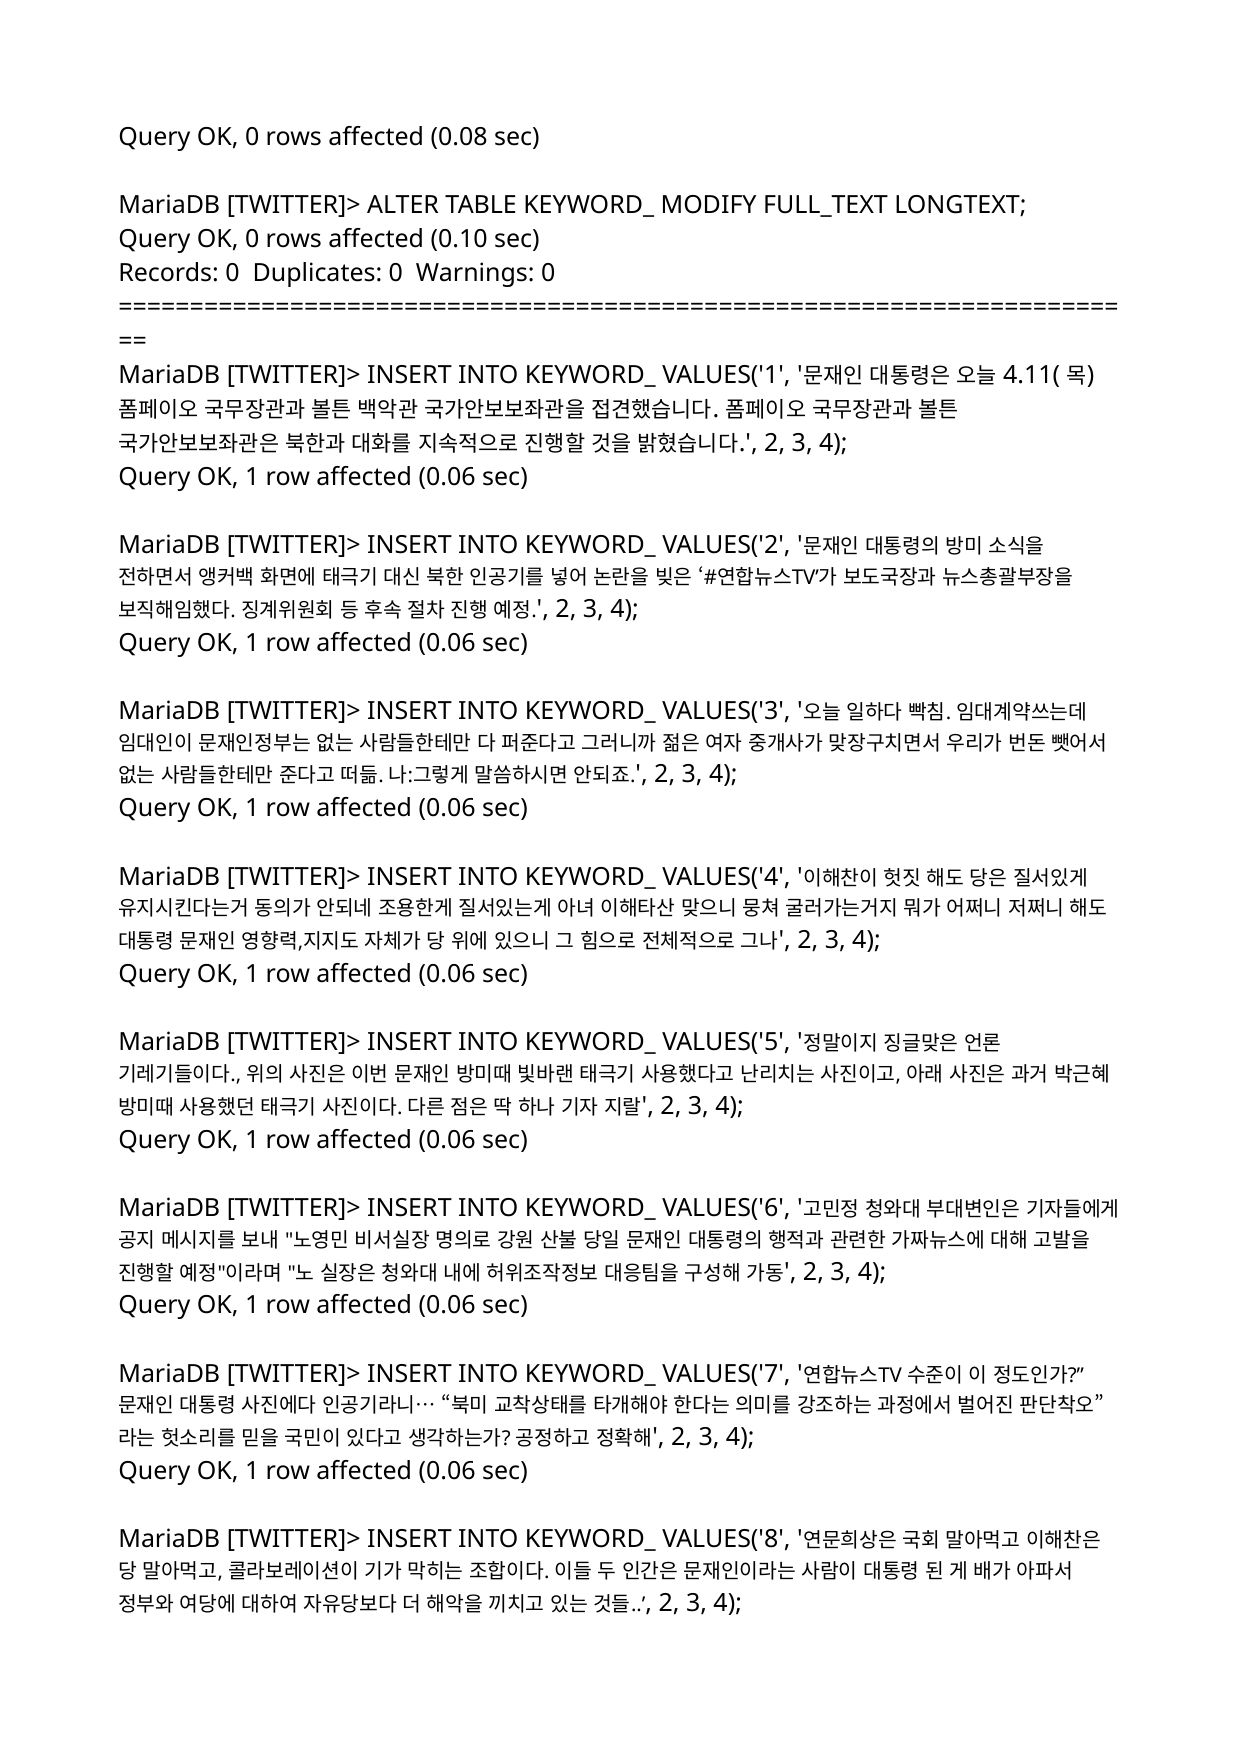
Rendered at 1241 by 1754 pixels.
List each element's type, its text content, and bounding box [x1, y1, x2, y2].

text MariaDB [TWITTER]> INSERT INTO KEYWORD_ VALUES('7', '연합뉴스TV 수준이 이 정도인가?” 문재인 대통령 사진에다 인공기라니… “북미 교착상태를 타개해야 한다는 의미를 강조하는 과정에서 벌어진 판단착오” 라는 헛소리를 믿을 국민이 있다고 생각하는가? 공정하고 정확해', 2, 3, 4); [118, 1355, 1122, 1453]
text Query OK, 1 row affected (0.06 sec) [118, 790, 1122, 824]
text Query OK, 1 row affected (0.06 sec) [118, 1453, 1122, 1487]
text MariaDB [TWITTER]> INSERT INTO KEYWORD_ VALUES('2', '문재인 대통령의 방미 소식을 전하면서 앵커백 화면에 태극기 대신 북한 인공기를 넣어 논란을 빚은 ‘#연합뉴스TV’가 보도국장과 뉴스총괄부장을 보직해임했다. 징계위원회 등 후속 절차 진행 예정.', 2, 3, 4); [118, 527, 1122, 624]
text MariaDB [TWITTER]> INSERT INTO KEYWORD_ VALUES('5', '정말이지 징글맞은 언론 기레기들이다., 위의 사진은 이번 문재인 방미때 빛바랜 태극기 사용했다고 난리치는 사진이고, 아래 사진은 과거 박근혜 방미때 사용했던 태극기 사진이다. 다른 점은 딱 하나 기자 지랄', 2, 3, 4); [118, 1024, 1122, 1121]
text Query OK, 1 row affected (0.06 sec) [118, 1287, 1122, 1321]
text Query OK, 1 row affected (0.06 sec) [118, 624, 1122, 658]
text MariaDB [TWITTER]> INSERT INTO KEYWORD_ VALUES('3', '오늘 일하다 빡침. 임대계약쓰는데 임대인이 문재인정부는 없는 사람들한테만 다 퍼준다고 그러니까 젊은 여자 중개사가 맞장구치면서 우리가 번돈 뺏어서 없는 사람들한테만 준다고 떠듦. 나:그렇게 말씀하시면 안되죠.', 2, 3, 4); [118, 693, 1122, 790]
text Query OK, 1 row affected (0.06 sec) [118, 1121, 1122, 1156]
text MariaDB [TWITTER]> INSERT INTO KEYWORD_ VALUES('1', '문재인 대통령은 오늘 4.11( 목) 폼페이오 국무장관과 볼튼 백악관 국가안보보좌관을 접견했습니다. 폼페이오 국무장관과 볼튼 국가안보보좌관은 북한과 대화를 지속적으로 진행할 것을 밝혔습니다.', 2, 3, 4); [118, 357, 1122, 459]
text ======================================================================== [118, 288, 1122, 357]
text Query OK, 1 row affected (0.06 sec) [118, 956, 1122, 990]
text Records: 0 Duplicates: 0 Warnings: 0 [118, 254, 1122, 288]
text Query OK, 1 row affected (0.06 sec) [118, 459, 1122, 493]
text MariaDB [TWITTER]> INSERT INTO KEYWORD_ VALUES('4', '이해찬이 헛짓 해도 당은 질서있게 유지시킨다는거 동의가 안되네 조용한게 질서있는게 아녀 이해타산 맞으니 뭉쳐 굴러가는거지 뭐가 어쩌니 저쩌니 해도 대통령 문재인 영향력,지지도 자체가 당 위에 있으니 그 힘으로 전체적으로 그나', 2, 3, 4); [118, 858, 1122, 956]
text Query OK, 0 rows affected (0.10 sec) [118, 220, 1122, 254]
text MariaDB [TWITTER]> ALTER TABLE KEYWORD_ MODIFY FULL_TEXT LONGTEXT; [118, 186, 1122, 220]
text Query OK, 0 rows affected (0.08 sec) [118, 118, 1122, 152]
text MariaDB [TWITTER]> INSERT INTO KEYWORD_ VALUES('8', '연문희상은 국회 말아먹고 이해찬은 당 말아먹고, 콜라보레이션이 기가 막히는 조합이다. 이들 두 인간은 문재인이라는 사람이 대통령 된 게 배가 아파서 정부와 여당에 대하여 자유당보다 더 해악을 끼치고 있는 것들..’, 2, 3, 4); [118, 1521, 1122, 1618]
text MariaDB [TWITTER]> INSERT INTO KEYWORD_ VALUES('6', '고민정 청와대 부대변인은 기자들에게 공지 메시지를 보내 "노영민 비서실장 명의로 강원 산불 당일 문재인 대통령의 행적과 관련한 가짜뉴스에 대해 고발을 진행할 예정"이라며 "노 실장은 청와대 내에 허위조작정보 대응팀을 구성해 가동', 2, 3, 4); [118, 1189, 1122, 1287]
